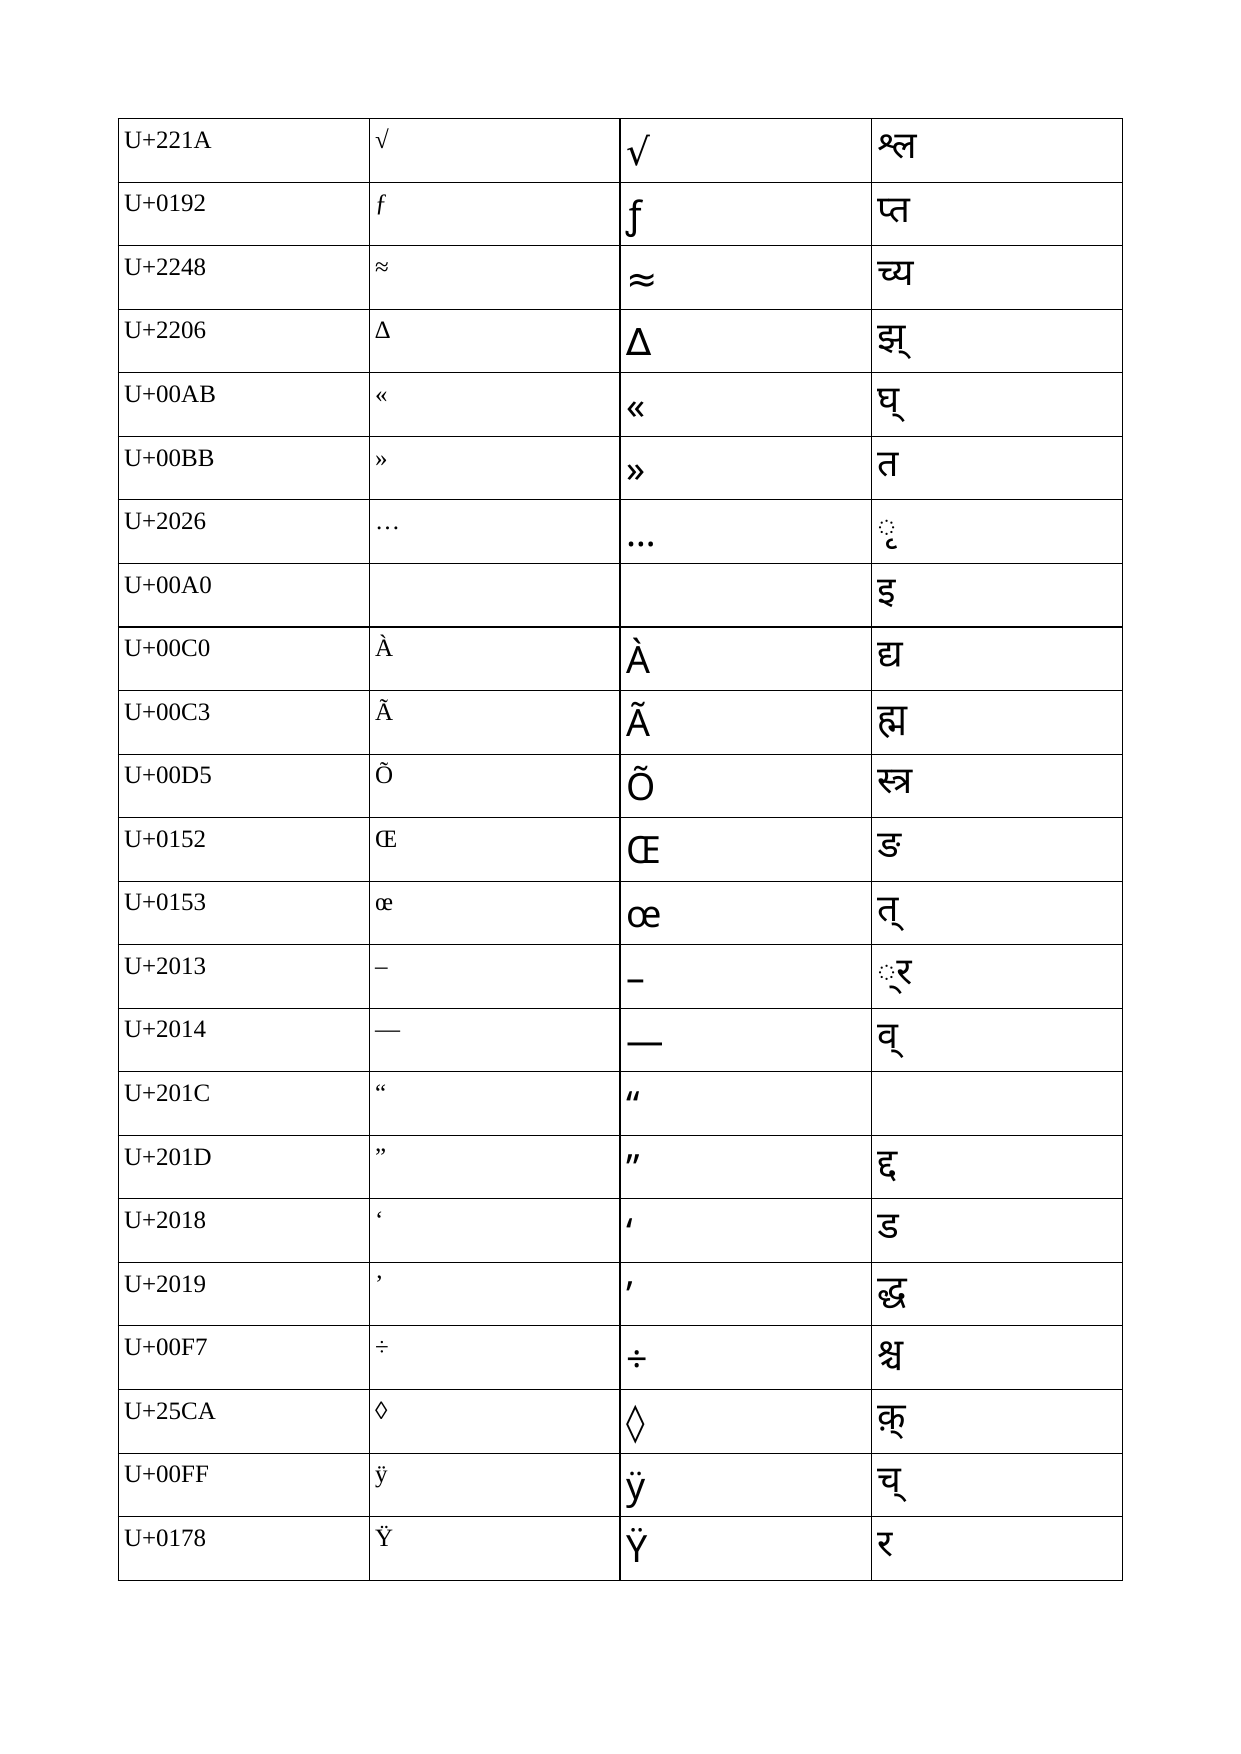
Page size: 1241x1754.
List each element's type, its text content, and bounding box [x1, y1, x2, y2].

table_cell ‘ [621, 1199, 871, 1262]
table_cell » [621, 437, 871, 499]
table_cell Ÿ [621, 1517, 871, 1579]
table_cell [872, 1072, 1122, 1135]
table_cell U+00F7 [119, 1326, 369, 1389]
table_cell « [621, 373, 871, 436]
table_cell ÿ [370, 1454, 619, 1516]
table_cell Ã [621, 691, 871, 753]
table_cell Õ [370, 755, 619, 817]
table_cell U+2018 [119, 1199, 369, 1262]
table_cell च्य [872, 246, 1122, 309]
table_cell U+00FF [119, 1454, 369, 1516]
table_cell « [370, 373, 619, 436]
table_cell U+2026 [119, 500, 369, 563]
table_cell U+00D5 [119, 755, 369, 817]
table_cell ृ [872, 500, 1122, 563]
table_cell “ [621, 1072, 871, 1135]
table_cell ” [370, 1136, 619, 1198]
table_cell U+201D [119, 1136, 369, 1198]
table_cell व् [872, 1009, 1122, 1071]
table_cell √ [621, 119, 871, 182]
table_cell √ [370, 119, 619, 182]
table_cell … [621, 500, 871, 563]
table_cell — [621, 1009, 871, 1071]
table_cell ∆ [621, 310, 871, 372]
table_cell œ [621, 882, 871, 944]
table_cell U+2013 [119, 945, 369, 1008]
table_cell U+2248 [119, 246, 369, 309]
table_cell [370, 564, 619, 626]
table_cell U+201C [119, 1072, 369, 1135]
table_cell श्ल [872, 119, 1122, 182]
table_cell च् [872, 1454, 1122, 1516]
table_cell U+00BB [119, 437, 369, 499]
table_cell इ [872, 564, 1122, 626]
table_cell द्य [872, 628, 1122, 690]
table_cell ड [872, 1199, 1122, 1262]
table_cell र [872, 1517, 1122, 1579]
table_cell ’ [370, 1263, 619, 1325]
table_cell Ÿ [370, 1517, 619, 1579]
table_cell प्त [872, 183, 1122, 245]
table_cell त् [872, 882, 1122, 944]
table_cell U+0152 [119, 818, 369, 881]
table_cell U+00C3 [119, 691, 369, 753]
table_cell ङ [872, 818, 1122, 881]
table_cell झ् [872, 310, 1122, 372]
table_cell U+25CA [119, 1390, 369, 1452]
table_cell Õ [621, 755, 871, 817]
table_cell ∆ [370, 310, 619, 372]
table_cell ÷ [370, 1326, 619, 1389]
table_cell œ [370, 882, 619, 944]
table_cell “ [370, 1072, 619, 1135]
table_cell ’ [621, 1263, 871, 1325]
table_cell घ् [872, 373, 1122, 436]
table_cell ‘ [370, 1199, 619, 1262]
table_cell द्द [872, 1136, 1122, 1198]
table_cell Œ [370, 818, 619, 881]
table_cell ÿ [621, 1454, 871, 1516]
table_cell U+00C0 [119, 628, 369, 690]
table_cell U+0153 [119, 882, 369, 944]
table_cell … [370, 500, 619, 563]
table_cell ◊ [370, 1390, 619, 1452]
table_cell – [370, 945, 619, 1008]
table_cell U+0192 [119, 183, 369, 245]
table_cell U+2014 [119, 1009, 369, 1071]
table_cell Ã [370, 691, 619, 753]
table_cell क़् [872, 1390, 1122, 1452]
table_cell » [370, 437, 619, 499]
table_cell À [621, 628, 871, 690]
table_cell द्ध [872, 1263, 1122, 1325]
table_cell ◊ [621, 1390, 871, 1452]
table_cell U+00A0 [119, 564, 369, 626]
table_cell त [872, 437, 1122, 499]
table_cell ÷ [621, 1326, 871, 1389]
table_cell U+2206 [119, 310, 369, 372]
table_cell ≈ [621, 246, 871, 309]
table_cell ≈ [370, 246, 619, 309]
table_cell Œ [621, 818, 871, 881]
table_cell ह्म [872, 691, 1122, 753]
table_cell [621, 564, 871, 626]
table_cell U+00AB [119, 373, 369, 436]
table_cell — [370, 1009, 619, 1071]
table_cell U+0178 [119, 1517, 369, 1579]
table_cell ्र [872, 945, 1122, 1008]
table_cell श्च [872, 1326, 1122, 1389]
table_cell ” [621, 1136, 871, 1198]
table_cell ƒ [370, 183, 619, 245]
table_cell U+2019 [119, 1263, 369, 1325]
table_cell U+221A [119, 119, 369, 182]
table_cell ƒ [621, 183, 871, 245]
table_cell À [370, 628, 619, 690]
table_cell स्त्र [872, 755, 1122, 817]
table_cell – [621, 945, 871, 1008]
